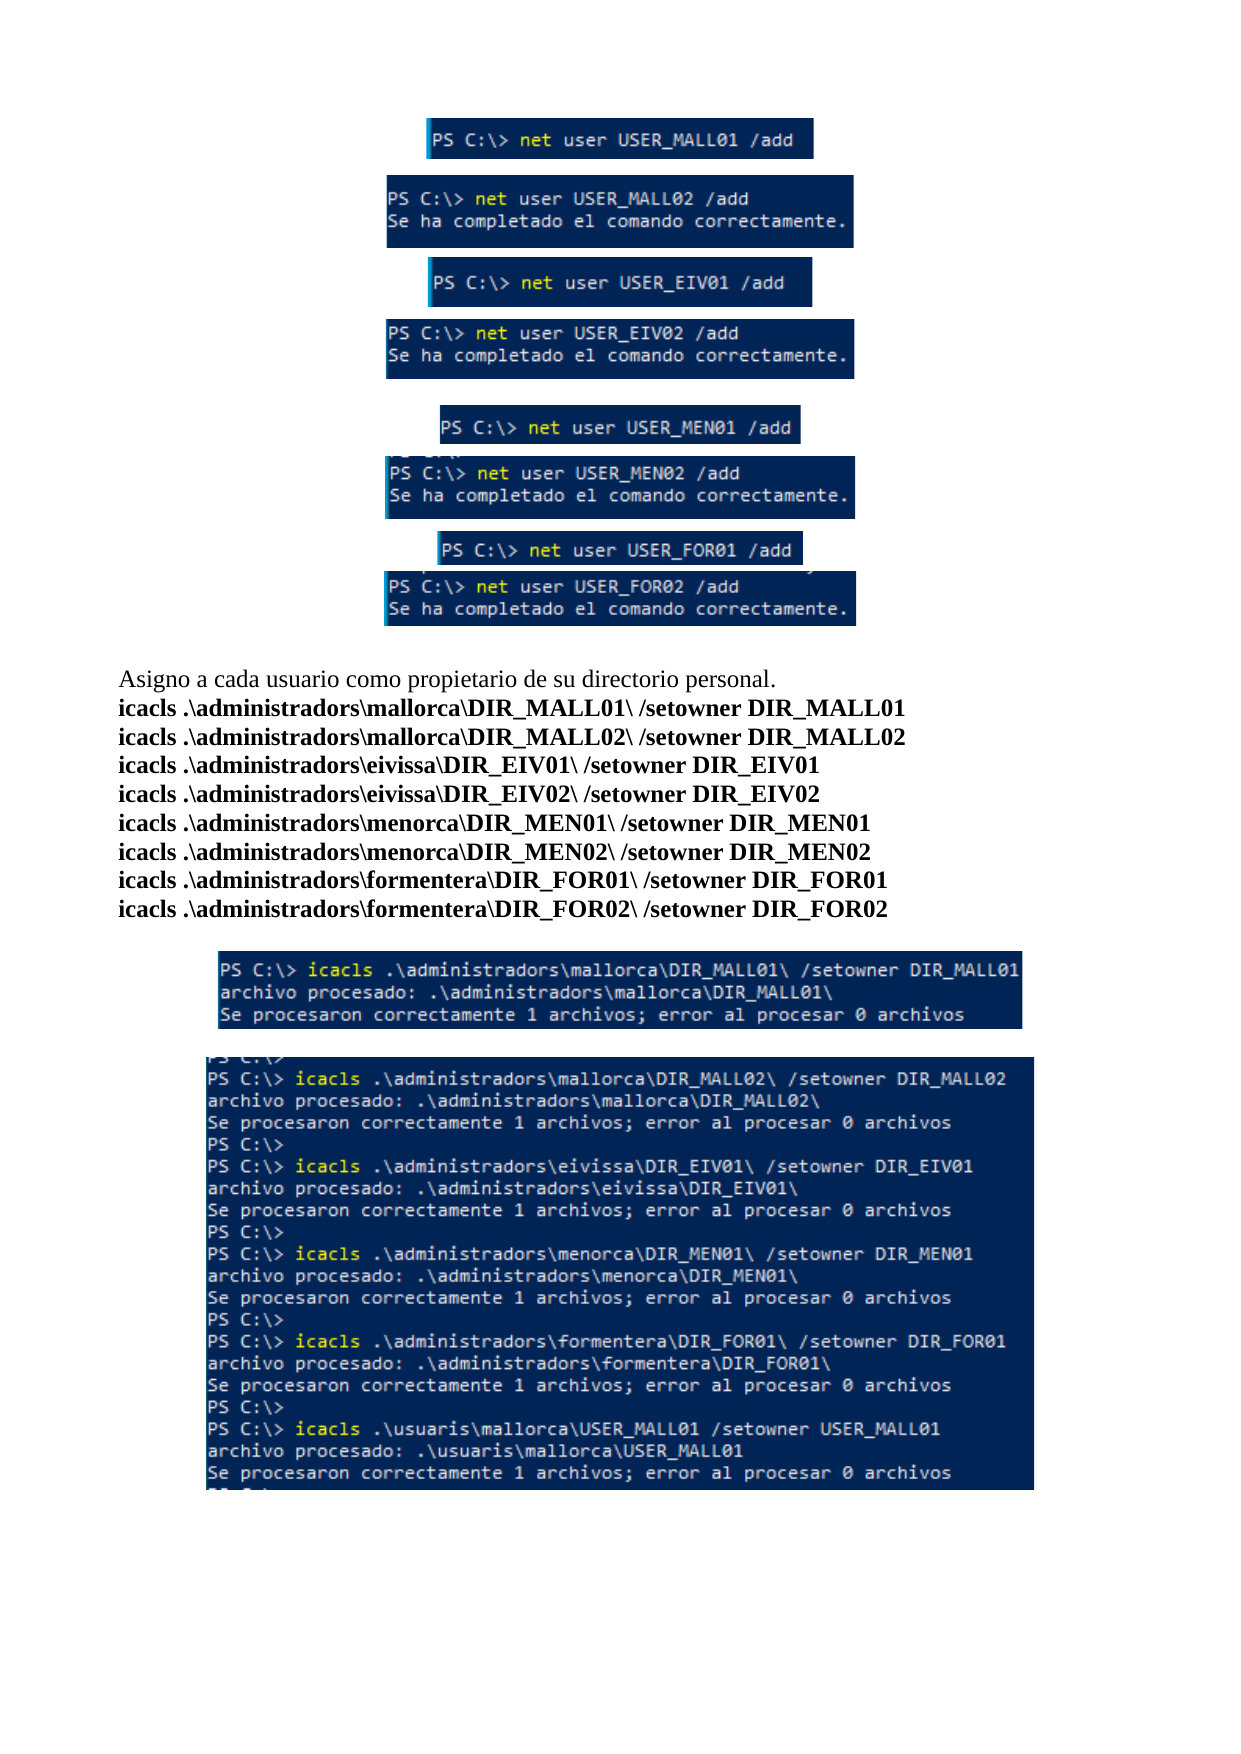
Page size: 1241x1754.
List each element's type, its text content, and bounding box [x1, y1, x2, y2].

text icacls .\administradors\mallorca\DIR_MALL02\ /setowner DIR_MALL02 [118, 722, 1122, 751]
picture [385, 319, 855, 379]
picture [217, 951, 1023, 1029]
picture [388, 571, 857, 626]
text icacls .\administradors\mallorca\DIR_MALL01\ /setowner DIR_MALL01 [118, 693, 1122, 722]
picture [439, 405, 801, 444]
picture [206, 1057, 1035, 1490]
picture [431, 118, 814, 159]
text icacls .\administradors\eivissa\DIR_EIV02\ /setowner DIR_EIV02 [118, 779, 1122, 808]
picture [389, 456, 856, 519]
picture [386, 175, 854, 248]
text icacls .\administradors\formentera\DIR_FOR02\ /setowner DIR_FOR02 [118, 894, 1122, 923]
text icacls .\administradors\menorca\DIR_MEN01\ /setowner DIR_MEN01 [118, 808, 1122, 837]
text Asigno a cada usuario como propietario de su directorio personal. [118, 664, 1122, 693]
picture [441, 531, 803, 565]
text icacls .\administradors\eivissa\DIR_EIV01\ /setowner DIR_EIV01 [118, 751, 1122, 779]
text icacls .\administradors\menorca\DIR_MEN02\ /setowner DIR_MEN02 [118, 837, 1122, 866]
text icacls .\administradors\formentera\DIR_FOR01\ /setowner DIR_FOR01 [118, 866, 1122, 894]
picture [432, 257, 813, 307]
